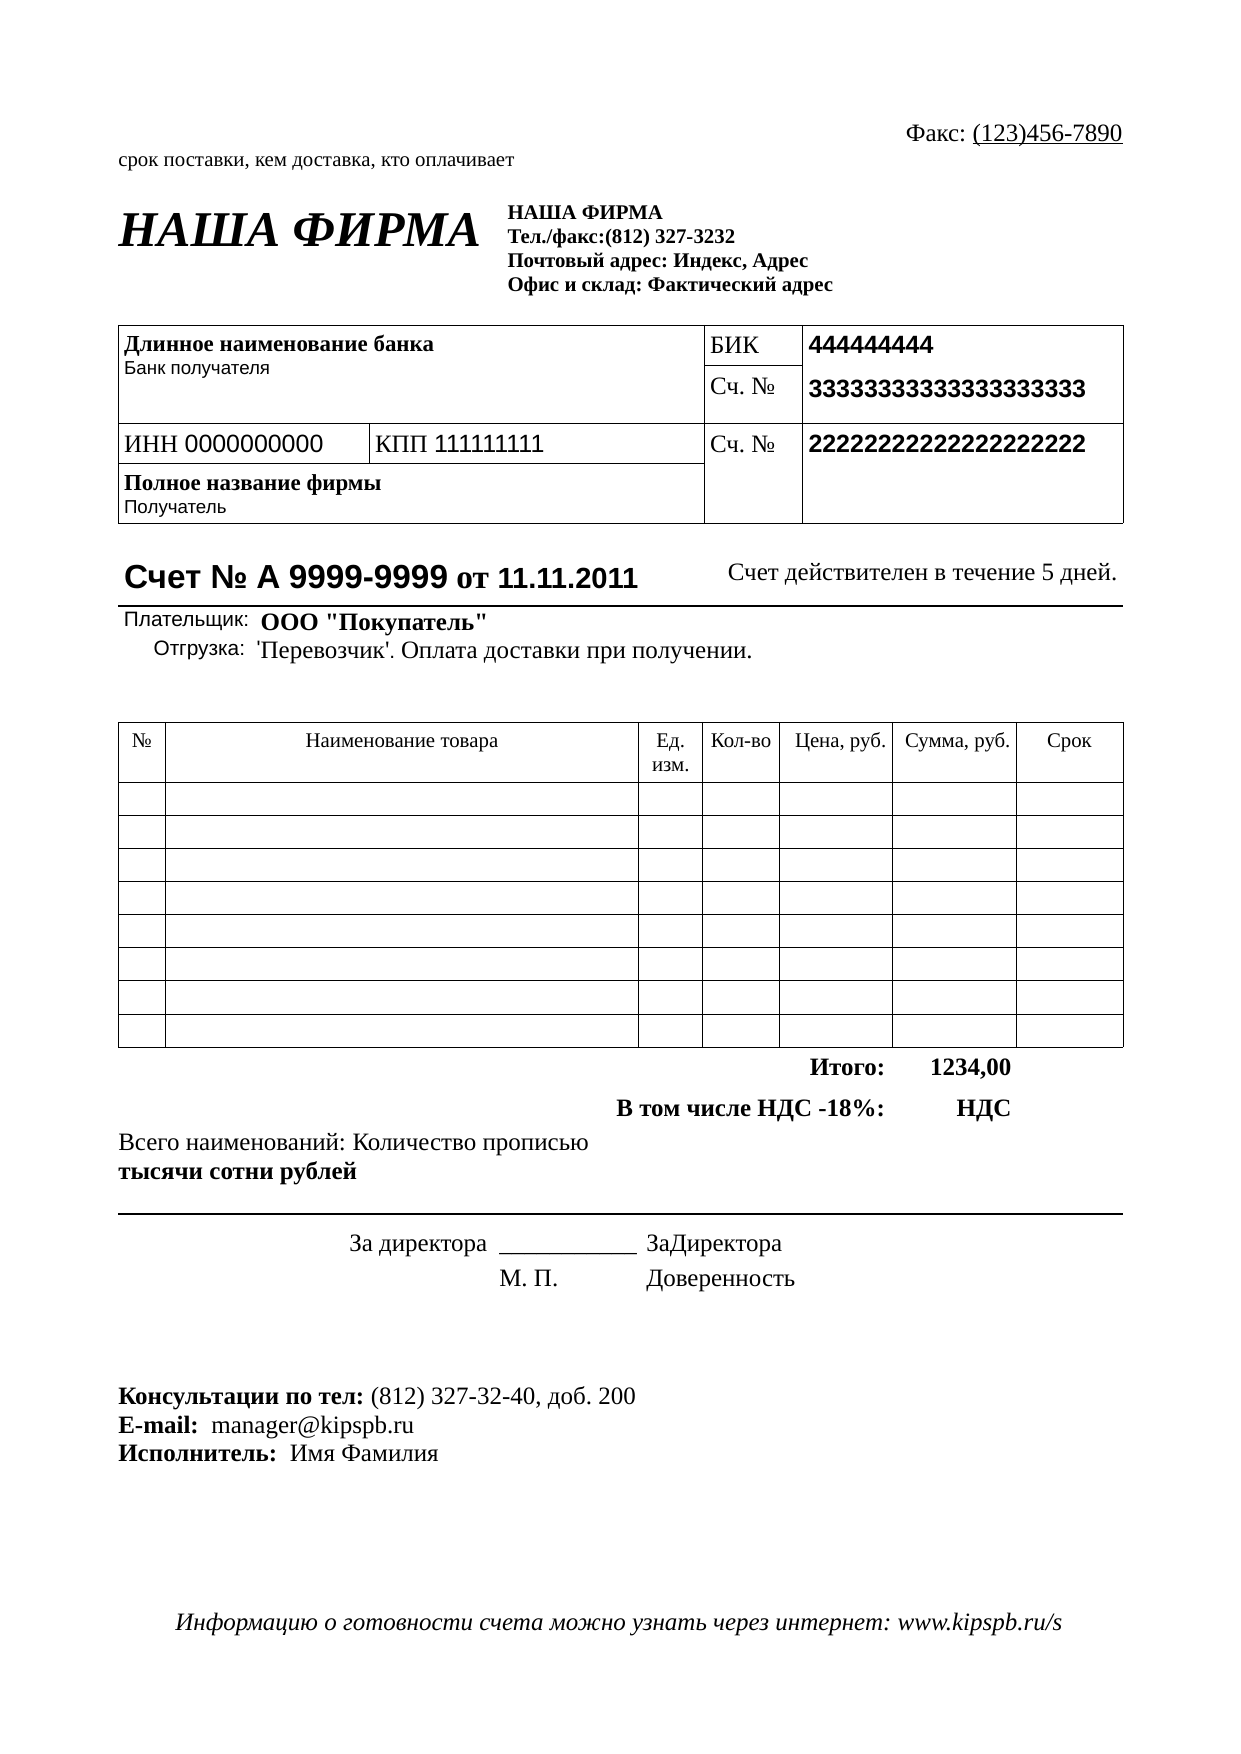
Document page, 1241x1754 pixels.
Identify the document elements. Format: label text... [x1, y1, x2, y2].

table_cell [119, 783, 165, 815]
table_cell [780, 816, 892, 848]
table_header 1234,00 [891, 1048, 1017, 1087]
table_cell [703, 783, 779, 815]
table_cell [166, 981, 638, 1013]
table_cell [639, 882, 702, 914]
table_header БИК [705, 326, 802, 365]
table_cell [166, 849, 638, 881]
table_cell [118, 1260, 496, 1295]
table_cell [780, 882, 892, 914]
table_cell [1017, 816, 1123, 848]
table_header Наименование товара [166, 723, 638, 782]
table_cell М. П. [496, 1260, 643, 1295]
table_cell [703, 849, 779, 881]
table_cell [893, 915, 1016, 947]
table_cell Сч. № [705, 424, 802, 523]
table_cell [780, 981, 892, 1013]
table_cell [1017, 783, 1123, 815]
table_cell [166, 915, 638, 947]
table_cell [780, 1015, 892, 1047]
table_cell [703, 1015, 779, 1047]
table_cell [119, 816, 165, 848]
table_cell [1017, 948, 1123, 980]
table_cell Отгрузка: ' [118, 636, 260, 664]
table_cell [639, 1015, 702, 1047]
text Консультации по тел: (812) 327-32-40, доб. 200 [118, 1381, 1122, 1410]
table_cell [780, 948, 892, 980]
table_header ЗаДиректора [643, 1215, 1123, 1260]
table_cell Доверенность [643, 1260, 1123, 1295]
table_cell [1017, 882, 1123, 914]
table_cell [703, 948, 779, 980]
table_cell [703, 981, 779, 1013]
table_cell [119, 981, 165, 1013]
table_cell В том числе НДС -18%: [605, 1087, 891, 1127]
table_header ООО "Покупатель" [260, 607, 1123, 636]
table_header НАША ФИРМА [118, 200, 507, 296]
table_header Цена, руб. [780, 723, 892, 782]
table_cell [639, 948, 702, 980]
table_header Ед. изм. [639, 723, 702, 782]
table_cell [780, 915, 892, 947]
table_cell Перевозчик'. Оплата доставки при получении. [260, 636, 1123, 664]
table_cell Полное название фирмы Получатель [119, 464, 704, 523]
text Исполнитель: Имя Фамилия [118, 1438, 1122, 1467]
table_header Счет № А 9999-9999 от 11.11.2011 [118, 552, 715, 605]
table_cell [166, 948, 638, 980]
table_cell Сч. № [705, 366, 802, 423]
table_header НАША ФИРМА Тел./факс:(812) 327-3232 Почтовый адрес: Индекс, Адрес Офис и склад: Фактический адрес [507, 200, 1123, 296]
table_cell [166, 816, 638, 848]
table_cell [1017, 915, 1123, 947]
table_cell [893, 783, 1016, 815]
table_cell [639, 849, 702, 881]
table_cell [893, 981, 1016, 1013]
text Всего наименований: Количество прописью [118, 1127, 1122, 1156]
table_header Итого: [605, 1048, 891, 1087]
table_cell [639, 915, 702, 947]
table_cell [119, 948, 165, 980]
text срок поставки, кем доставка, кто оплачивает [118, 147, 1122, 171]
text Факс: (123)456-7890 [118, 118, 1122, 147]
table_cell [166, 783, 638, 815]
table_cell [639, 816, 702, 848]
table_header Счет действителен в течение 5 дней. [715, 552, 1123, 605]
table_cell [1017, 1015, 1123, 1047]
table_cell [893, 882, 1016, 914]
table_cell [119, 1015, 165, 1047]
table_cell [893, 1015, 1016, 1047]
table_header Длинное наименование банка Банк получателя [119, 326, 704, 423]
table_header Кол-во [703, 723, 779, 782]
table_cell [893, 849, 1016, 881]
table_header За директора [118, 1215, 496, 1260]
table_header № [119, 723, 165, 782]
table_cell [1017, 981, 1123, 1013]
table_cell [893, 948, 1016, 980]
table_cell КПП 111111111 [370, 424, 704, 463]
table_header Плательщик: [118, 607, 260, 636]
table_cell [119, 882, 165, 914]
table_cell НДС [891, 1087, 1017, 1127]
table_cell [703, 816, 779, 848]
table_header Срок [1017, 723, 1123, 782]
table_cell [780, 783, 892, 815]
text E-mail: manager@kipspb.ru [118, 1410, 1122, 1438]
table_cell [780, 849, 892, 881]
table_cell [639, 981, 702, 1013]
table_header 444444444 33333333333333333333 [803, 326, 1123, 423]
table_cell ИНН 0000000000 [119, 424, 369, 463]
table_cell [639, 783, 702, 815]
text тысячи сотни рублей [118, 1156, 1122, 1184]
table_cell [1017, 849, 1123, 881]
table_cell [119, 915, 165, 947]
table_header ___________ [496, 1215, 643, 1260]
table_cell 22222222222222222222 [803, 424, 1123, 523]
table_cell [893, 816, 1016, 848]
table_cell [703, 882, 779, 914]
table_header Сумма, руб. [893, 723, 1016, 782]
table_cell [119, 849, 165, 881]
table_cell [166, 1015, 638, 1047]
table_cell [703, 915, 779, 947]
table_cell [166, 882, 638, 914]
